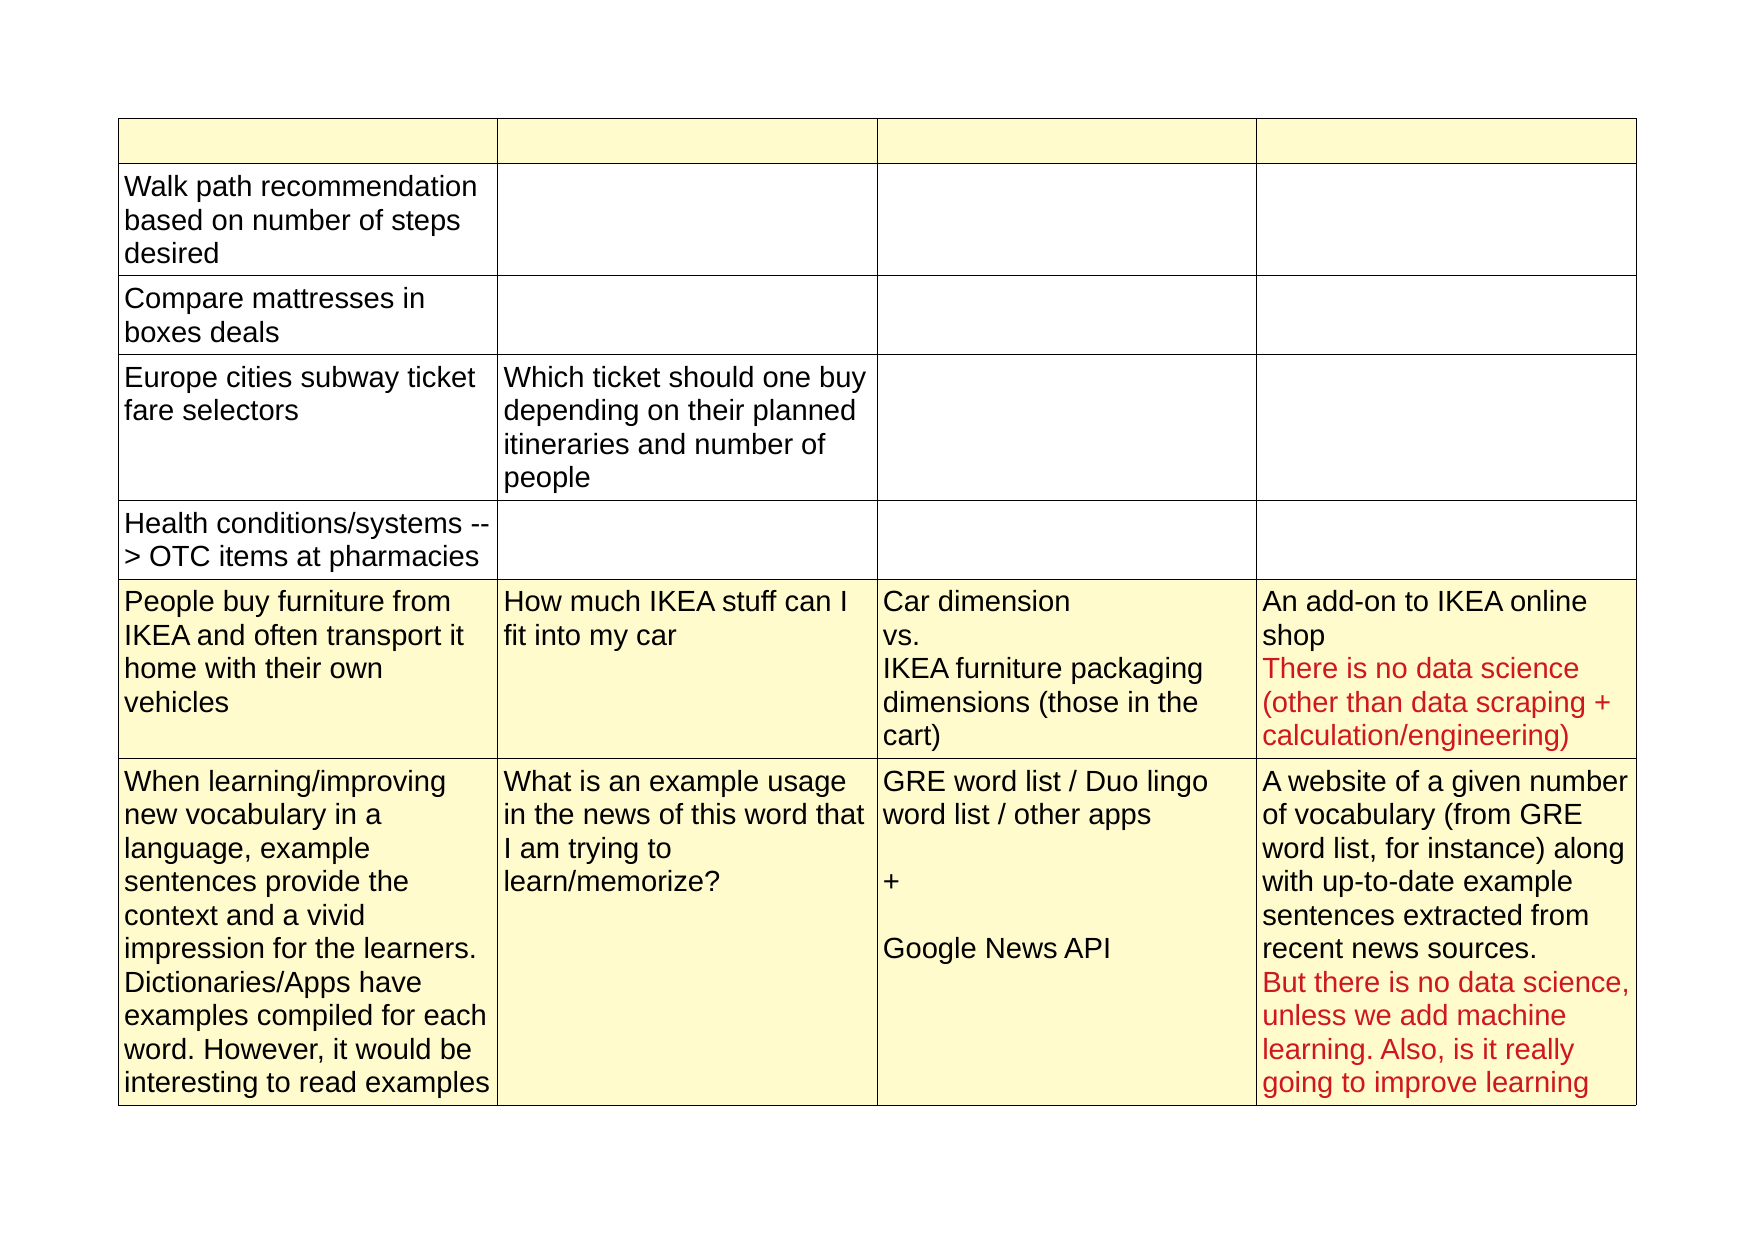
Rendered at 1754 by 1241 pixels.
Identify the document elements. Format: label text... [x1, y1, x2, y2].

table_cell GRE word list / Duo lingo word list / other apps + Google News API [878, 759, 1256, 1105]
table_cell [119, 119, 497, 163]
table_cell Health conditions/systems --> OTC items at pharmacies [119, 501, 497, 578]
table_cell [498, 164, 877, 275]
table_cell [878, 119, 1256, 163]
table_cell People buy furniture from IKEA and often transport it home with their own vehicles [119, 580, 497, 758]
table_cell [498, 501, 877, 578]
table_cell [878, 355, 1256, 500]
table_cell A website of a given number of vocabulary (from GRE word list, for instance) along with up-to-date example sentences extracted from recent news sources. But there is no data science, unless we add machine learning. Also, is it really going to improve learning [1257, 759, 1636, 1105]
table_cell Which ticket should one buy depending on their planned itineraries and number of people [498, 355, 877, 500]
table_cell An add-on to IKEA online shop There is no data science (other than data scraping + calculation/engineering) [1257, 580, 1636, 758]
table_cell [878, 276, 1256, 354]
table_cell Car dimension vs. IKEA furniture packaging dimensions (those in the cart) [878, 580, 1256, 758]
table_cell [1257, 355, 1636, 500]
table_cell Europe cities subway ticket fare selectors [119, 355, 497, 500]
table_cell Walk path recommendation based on number of steps desired [119, 164, 497, 275]
table_cell [1257, 164, 1636, 275]
table_cell [1257, 276, 1636, 354]
table_cell When learning/improving new vocabulary in a language, example sentences provide the context and a vivid impression for the learners. Dictionaries/Apps have examples compiled for each word. However, it would be interesting to read examples [119, 759, 497, 1105]
table_cell Compare mattresses in boxes deals [119, 276, 497, 354]
table_cell [878, 501, 1256, 578]
table_cell [878, 164, 1256, 275]
table_cell [1257, 501, 1636, 578]
table_cell What is an example usage in the news of this word that I am trying to learn/memorize? [498, 759, 877, 1105]
table_cell [1257, 119, 1636, 163]
table_cell [498, 276, 877, 354]
table_cell How much IKEA stuff can I fit into my car [498, 580, 877, 758]
table_cell [498, 119, 877, 163]
